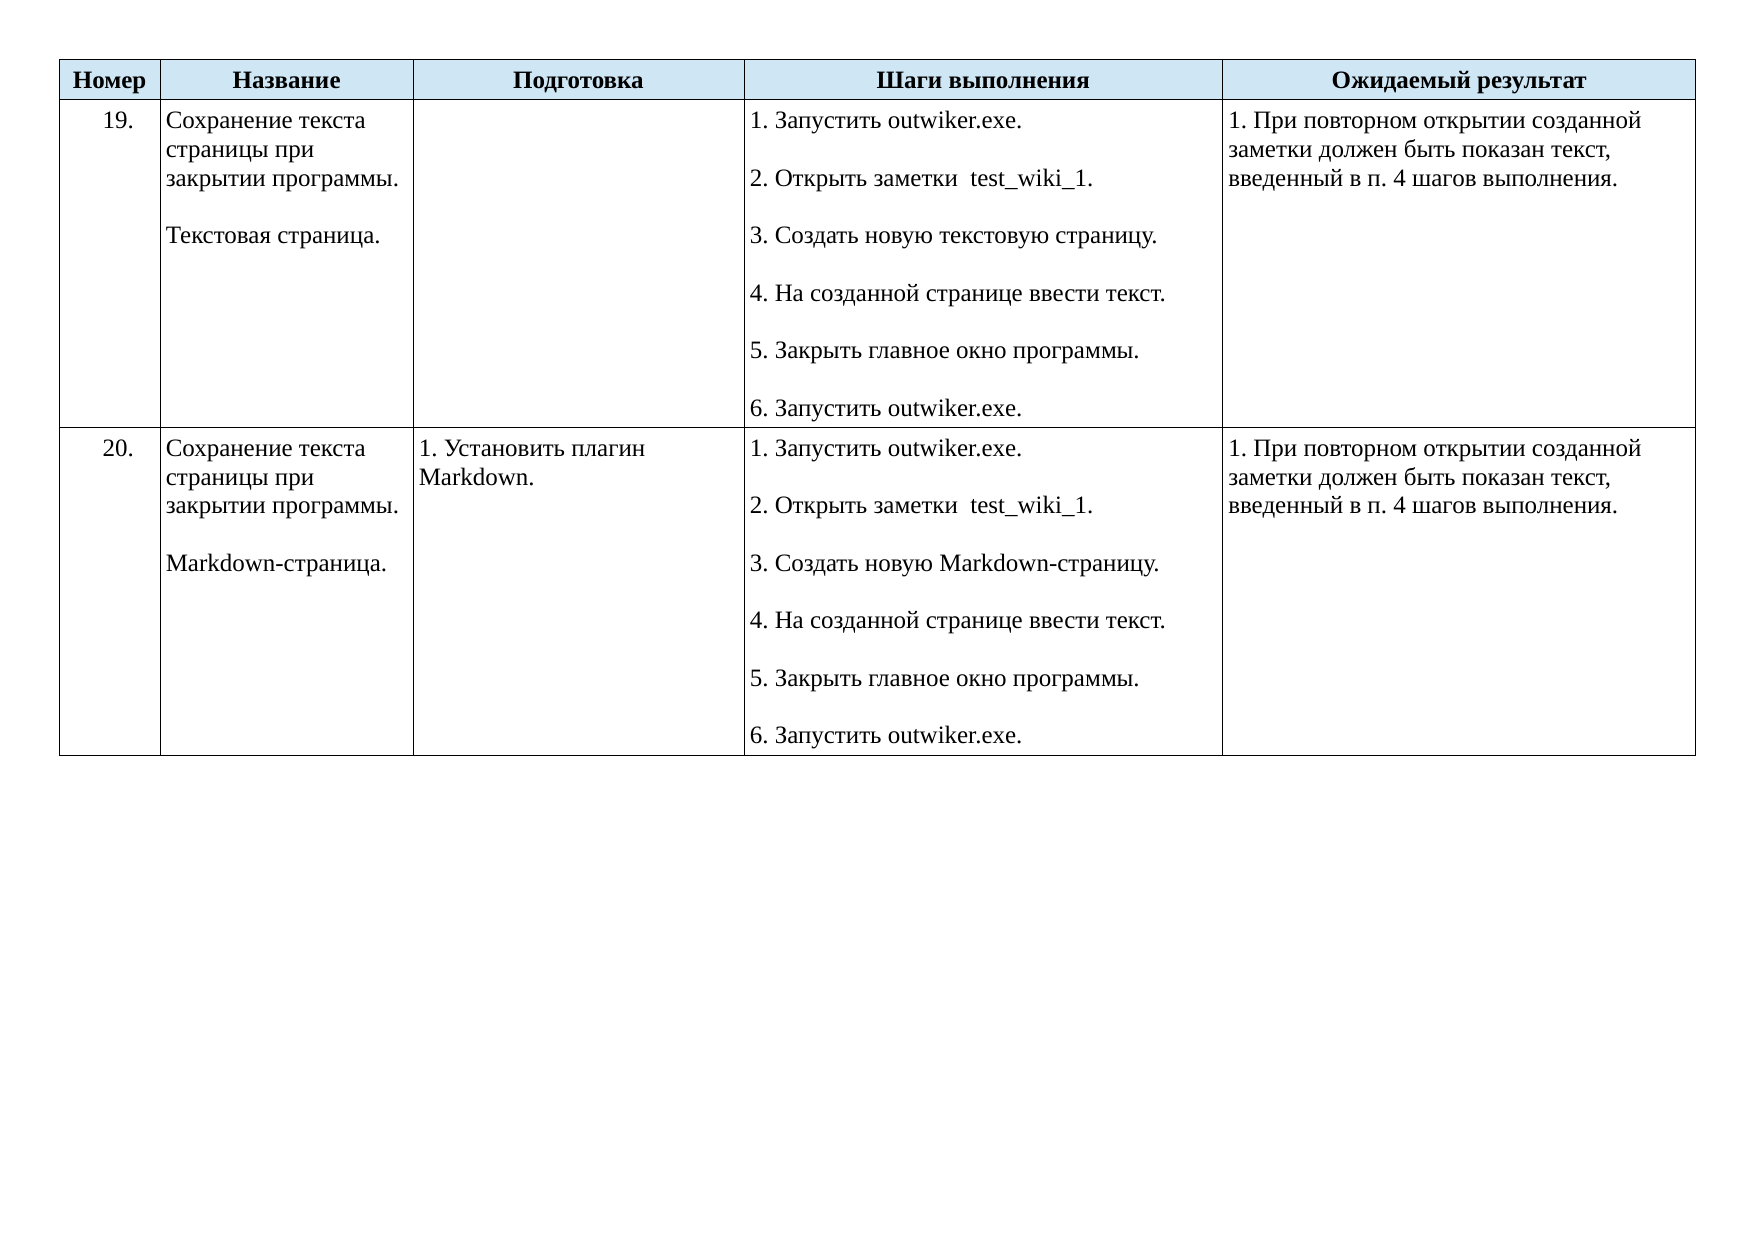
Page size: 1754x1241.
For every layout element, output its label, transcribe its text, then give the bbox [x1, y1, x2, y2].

table_cell [414, 100, 744, 427]
table_cell Сохранение текста страницы при закрытии программы. Markdown-страница. [161, 428, 413, 755]
table_cell 1. Установить плагин Markdown. [414, 428, 744, 755]
table_cell 1. При повторном открытии созданной заметки должен быть показан текст, введенный в п. 4 шагов выполнения. [1223, 428, 1695, 755]
table_cell [60, 100, 160, 427]
table_header Подготовка [414, 60, 744, 99]
table_cell Сохранение текста страницы при закрытии программы. Текстовая страница. [161, 100, 413, 427]
table_cell [60, 428, 160, 755]
table_cell 1. Запустить outwiker.exe. 2. Открыть заметки test_wiki_1. 3. Создать новую текстовую страницу. 4. На созданной странице ввести текст. 5. Закрыть главное окно программы. 6. Запустить outwiker.exe. [745, 100, 1222, 427]
table_header Название [161, 60, 413, 99]
table_header Номер [60, 60, 160, 99]
table_header Шаги выполнения [745, 60, 1222, 99]
table_header Ожидаемый результат [1223, 60, 1695, 99]
table_cell 1. При повторном открытии созданной заметки должен быть показан текст, введенный в п. 4 шагов выполнения. [1223, 100, 1695, 427]
table_cell 1. Запустить outwiker.exe. 2. Открыть заметки test_wiki_1. 3. Создать новую Markdown-страницу. 4. На созданной странице ввести текст. 5. Закрыть главное окно программы. 6. Запустить outwiker.exe. [745, 428, 1222, 755]
